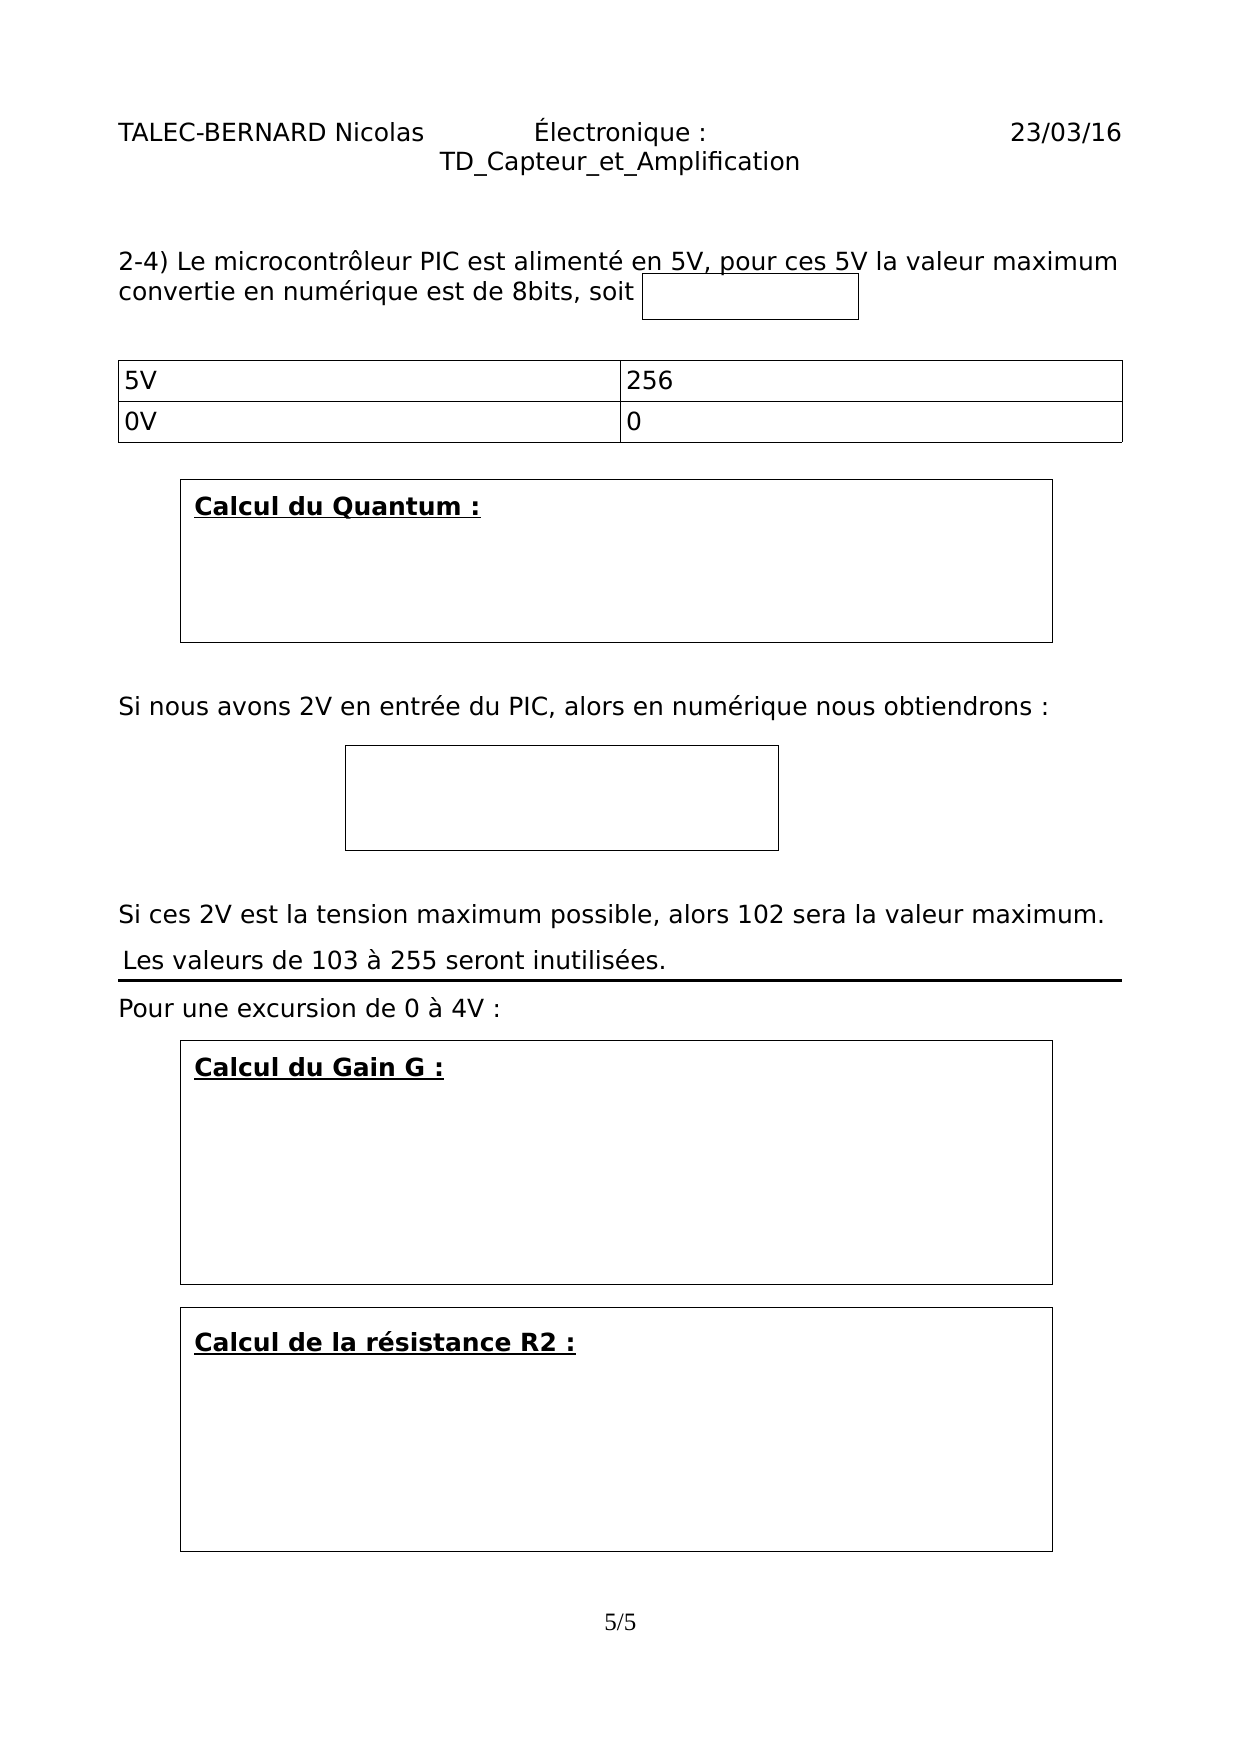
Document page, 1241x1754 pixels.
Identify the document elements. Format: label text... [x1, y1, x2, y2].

text 2-4) Le microcontrôleur PIC est alimenté en 5V, pour ces 5V la valeur maximum convertie en numérique est de 8bits, soit [118, 248, 1122, 306]
table_header 5V [119, 361, 620, 401]
table_header 256 [621, 361, 1122, 401]
text Pour une excursion de 0 à 4V : [118, 994, 1122, 1023]
text Les valeurs de 103 à 255 seront inutilisées. [118, 942, 1122, 979]
text Si nous avons 2V en entrée du PIC, alors en numérique nous obtiendrons : [118, 692, 1122, 721]
table_cell 0V [119, 402, 620, 442]
text Si ces 2V est la tension maximum possible, alors 102 sera la valeur maximum. [118, 900, 1122, 929]
table_cell 0 [621, 402, 1122, 442]
